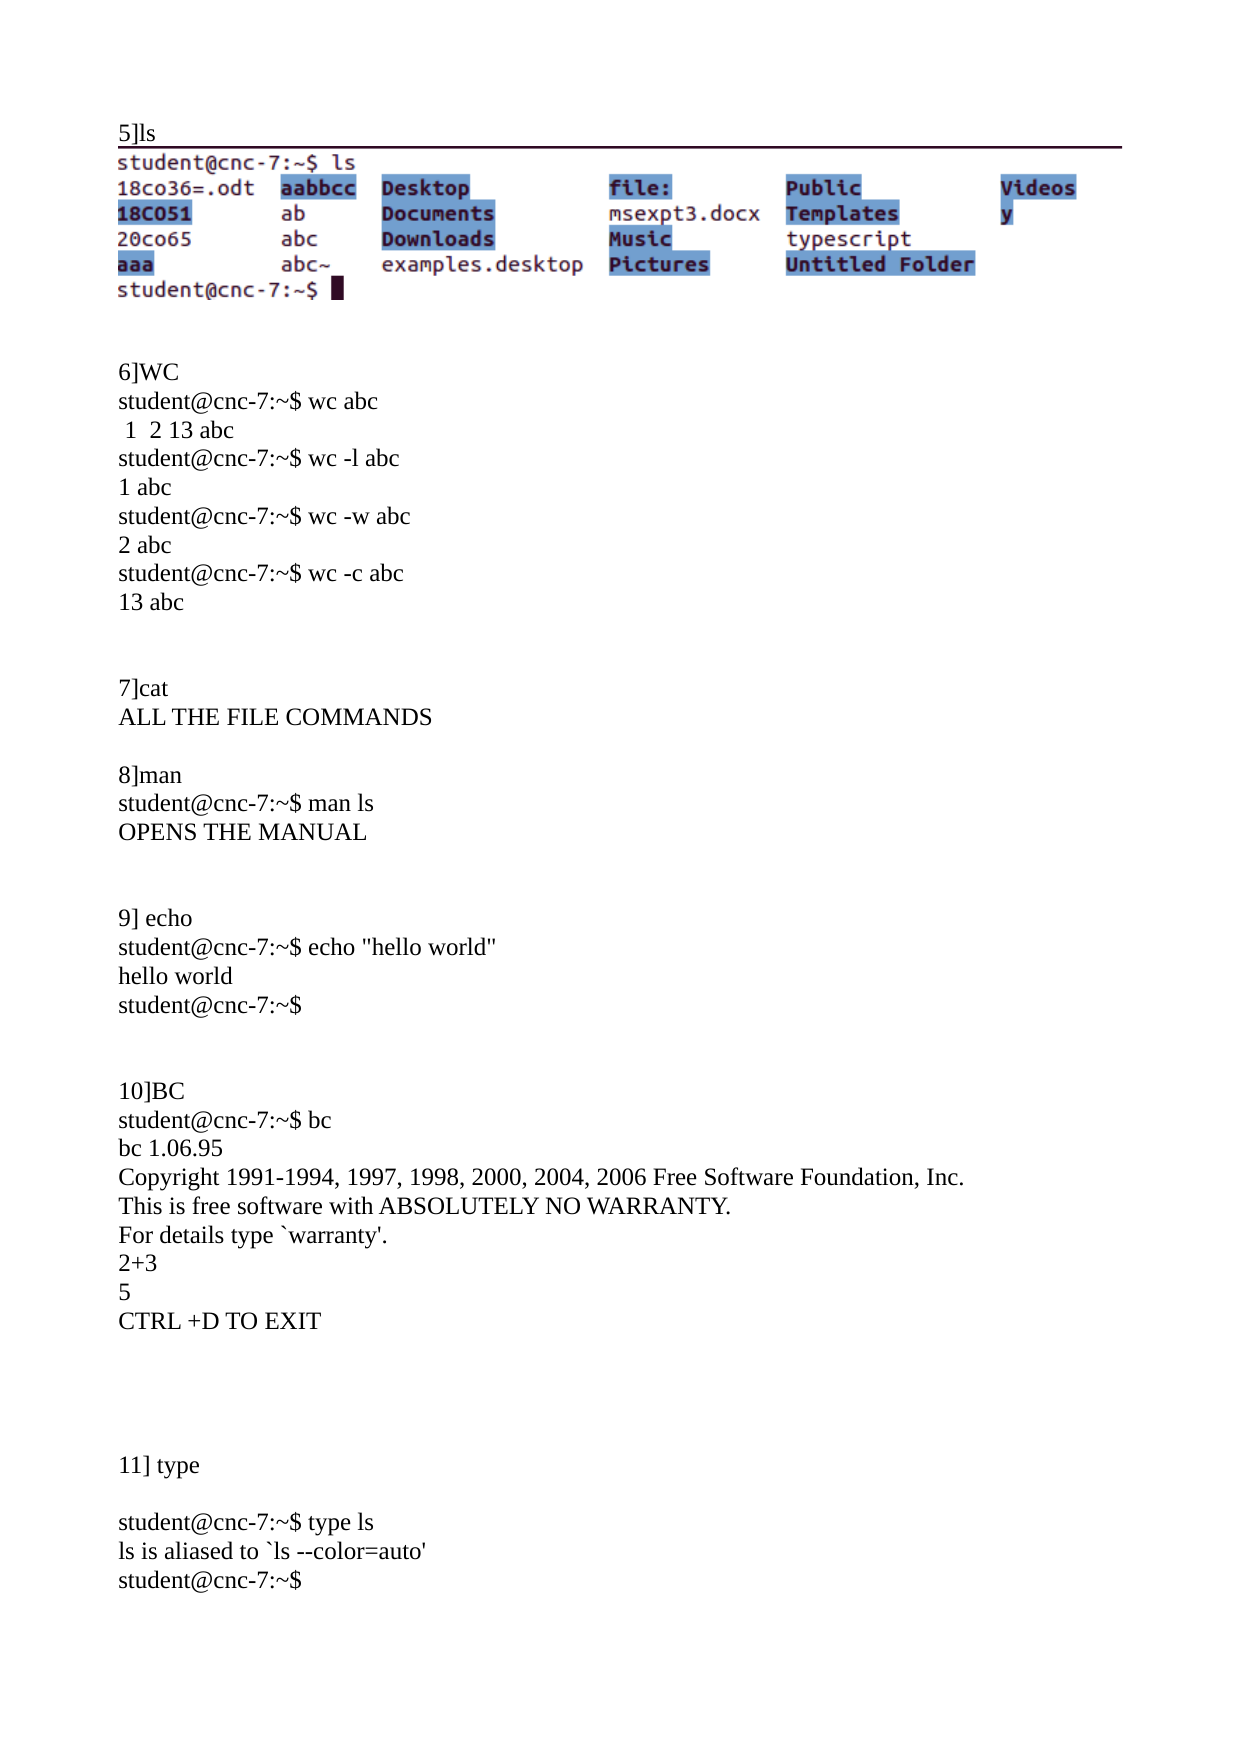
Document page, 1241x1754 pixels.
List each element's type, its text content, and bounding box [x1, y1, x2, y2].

text 10]BC [118, 1076, 1122, 1105]
text 5]ls [118, 118, 1122, 146]
text 7]cat [118, 673, 1122, 702]
text student@cnc-7:~$ wc abc [118, 386, 1122, 415]
text 2 abc [118, 530, 1122, 558]
text student@cnc-7:~$ type ls [118, 1507, 1122, 1536]
text student@cnc-7:~$ wc -w abc [118, 501, 1122, 530]
text bc 1.06.95 [118, 1133, 1122, 1162]
text hello world [118, 961, 1122, 990]
text 8]man [118, 760, 1122, 788]
text This is free software with ABSOLUTELY NO WARRANTY. [118, 1191, 1122, 1220]
text 5 [118, 1277, 1122, 1306]
text Copyright 1991-1994, 1997, 1998, 2000, 2004, 2006 Free Software Foundation, Inc. [118, 1162, 1122, 1191]
text CTRL +D TO EXIT [118, 1306, 1122, 1335]
text student@cnc-7:~$ wc -c abc [118, 558, 1122, 587]
text student@cnc-7:~$ wc -l abc [118, 443, 1122, 472]
text 6]WC [118, 357, 1122, 386]
text student@cnc-7:~$ man ls [118, 788, 1122, 817]
text OPENS THE MANUAL [118, 817, 1122, 846]
text 9] echo [118, 903, 1122, 932]
text ALL THE FILE COMMANDS [118, 702, 1122, 731]
text student@cnc-7:~$ [118, 1565, 1122, 1593]
text student@cnc-7:~$ [118, 990, 1122, 1018]
text 1 2 13 abc [118, 415, 1122, 443]
text 2+3 [118, 1248, 1122, 1277]
text 13 abc [118, 587, 1122, 616]
text ls is aliased to `ls --color=auto' [118, 1536, 1122, 1565]
text For details type `warranty'. [118, 1220, 1122, 1248]
picture [118, 146, 1123, 300]
text 1 abc [118, 472, 1122, 501]
text 11] type [118, 1450, 1122, 1478]
text student@cnc-7:~$ echo "hello world" [118, 932, 1122, 961]
text student@cnc-7:~$ bc [118, 1105, 1122, 1133]
